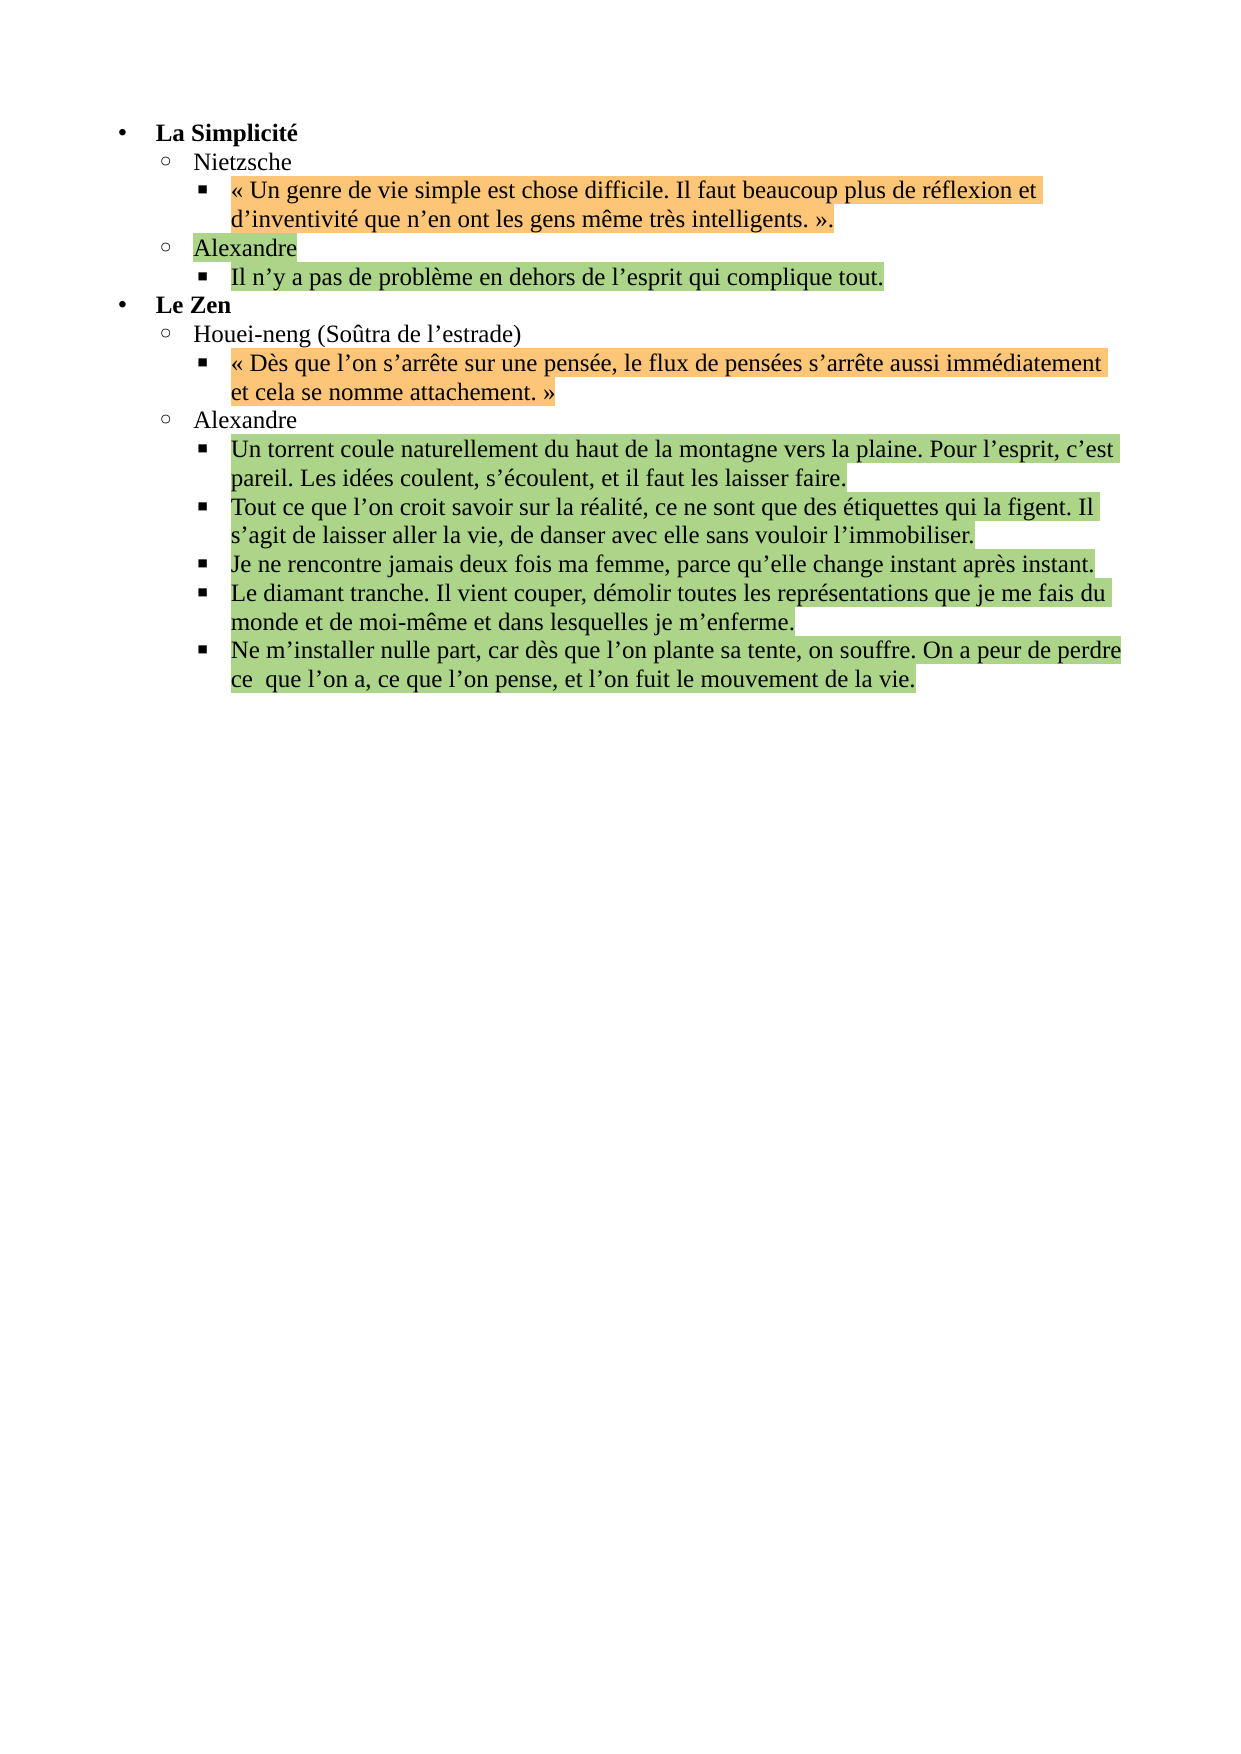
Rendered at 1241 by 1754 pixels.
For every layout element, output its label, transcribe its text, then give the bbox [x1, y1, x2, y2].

list Je ne rencontre jamais deux fois ma femme, parce qu’elle change instant après instant. [193, 549, 1122, 578]
list Alexandre [156, 233, 1122, 262]
list Alexandre [156, 406, 1122, 434]
list La Simplicité [118, 118, 1122, 147]
list Le diamant tranche. Il vient couper, démolir toutes les représentations que je me fais du monde et de moi-même et dans lesquelles je m’enferme. [193, 578, 1122, 636]
list Tout ce que l’on croit savoir sur la réalité, ce ne sont que des étiquettes qui la figent. Il s’agit de laisser aller la vie, de danser avec elle sans vouloir l’immobiliser. [193, 492, 1122, 549]
list Un torrent coule naturellement du haut de la montagne vers la plaine. Pour l’esprit, c’est pareil. Les idées coulent, s’écoulent, et il faut les laisser faire. [193, 434, 1122, 492]
list Il n’y a pas de problème en dehors de l’esprit qui complique tout. [193, 262, 1122, 291]
list « Dès que l’on s’arrête sur une pensée, le flux de pensées s’arrête aussi immédiatement et cela se nomme attachement. » [193, 348, 1122, 406]
list Nietzsche [156, 147, 1122, 176]
list « Un genre de vie simple est chose difficile. Il faut beaucoup plus de réflexion et d’inventivité que n’en ont les gens même très intelligents. ». [193, 176, 1122, 233]
list Houei-neng (Soûtra de l’estrade) [156, 319, 1122, 348]
list Ne m’installer nulle part, car dès que l’on plante sa tente, on souffre. On a peur de perdre ce que l’on a, ce que l’on pense, et l’on fuit le mouvement de la vie. [193, 636, 1122, 693]
list Le Zen [118, 291, 1122, 319]
